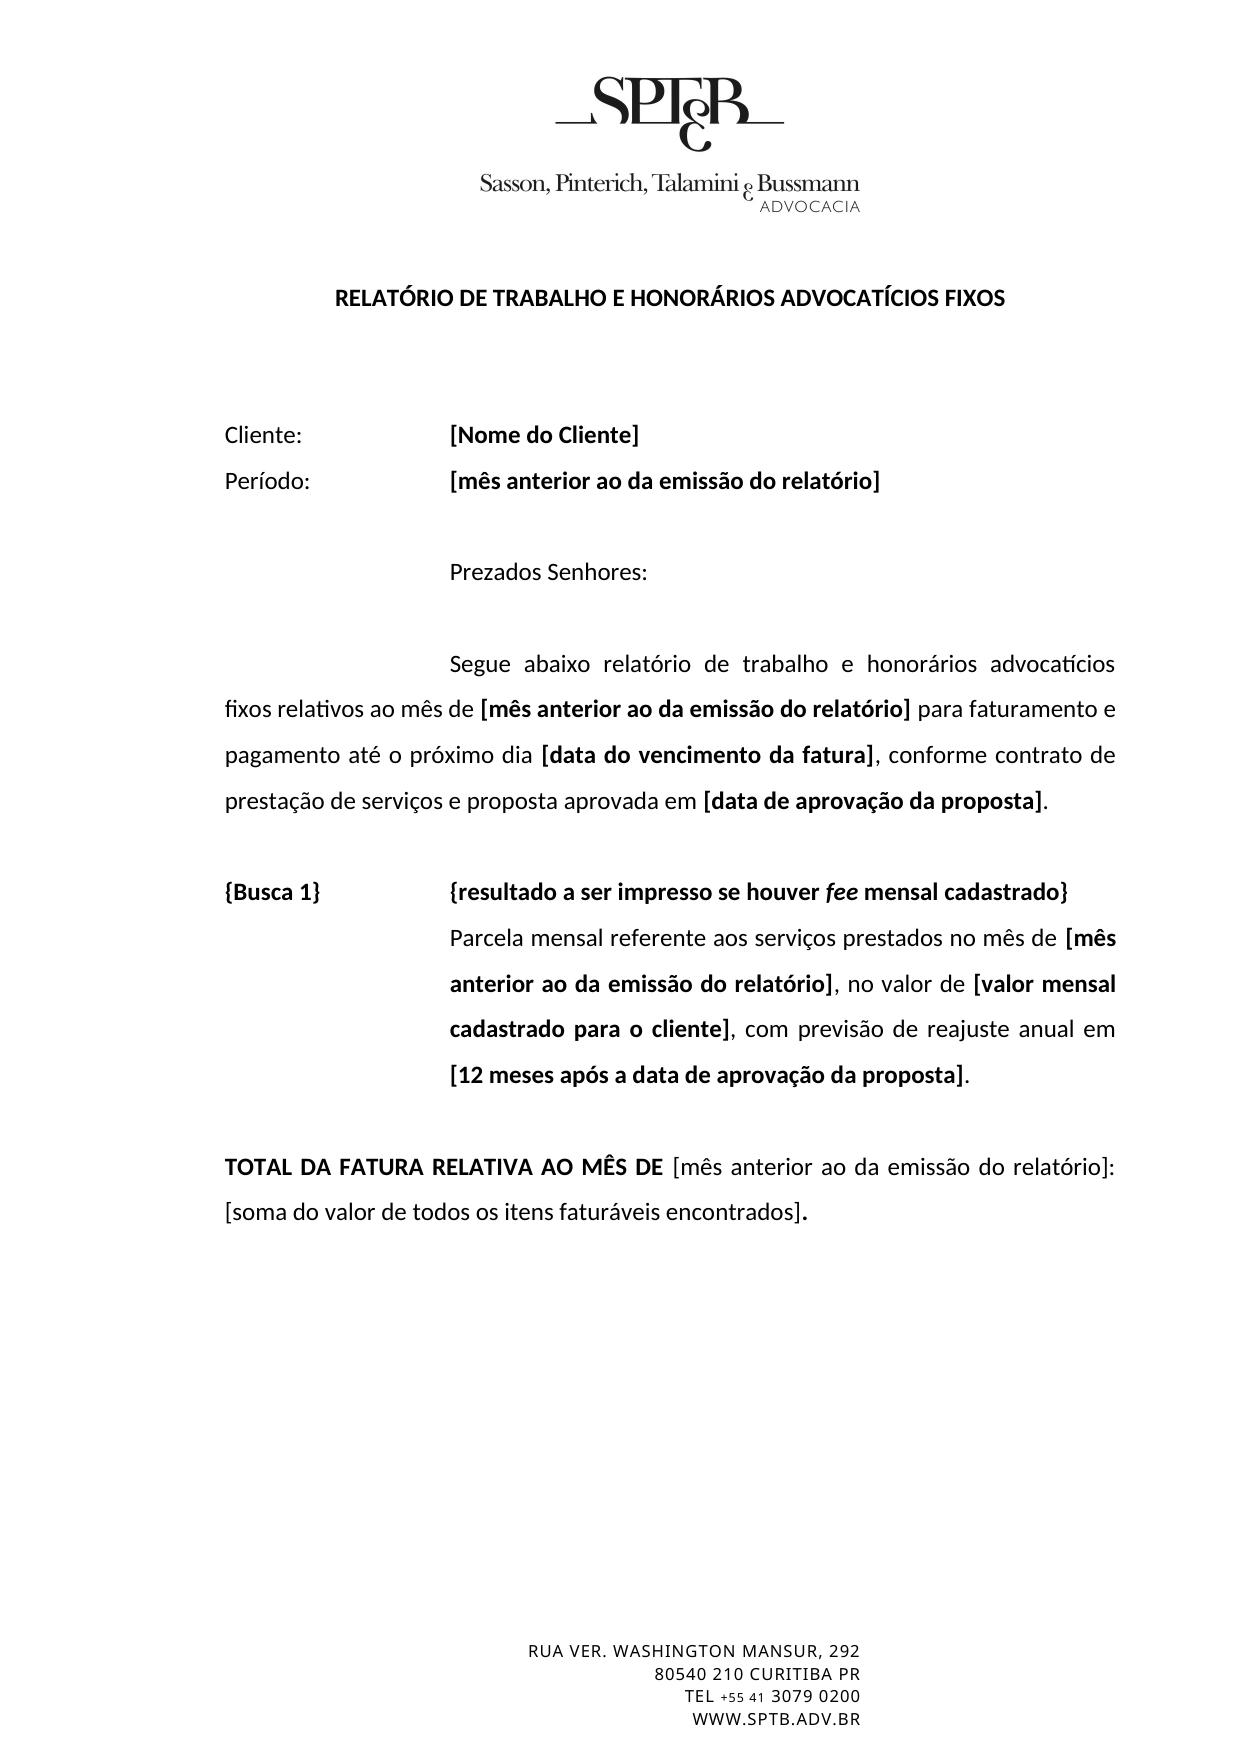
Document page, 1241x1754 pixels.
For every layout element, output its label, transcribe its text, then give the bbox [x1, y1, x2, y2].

text RELATÓRIO DE TRABALHO E HONORÁRIOS ADVOCATÍCIOS FIXOS [224, 282, 1116, 312]
text Parcela mensal referente aos serviços prestados no mês de [mês anterior ao da emissão do relatório], no valor de [valor mensal cadastrado para o cliente], com previsão de reajuste anual em [12 meses após a data de aprovação da proposta]. [449, 922, 1116, 1090]
text Prezados Senhores: [224, 556, 1116, 587]
picture [480, 75, 861, 213]
text TOTAL DA FATURA RELATIVA AO MÊS DE [mês anterior ao da emissão do relatório]: [soma do valor de todos os itens faturáveis encontrados]. [224, 1151, 1116, 1227]
text Período: [mês anterior ao da emissão do relatório] [224, 465, 1116, 495]
text Cliente: [Nome do Cliente] [224, 419, 1116, 450]
text Segue abaixo relatório de trabalho e honorários advocatícios fixos relativos ao mês de [mês anterior ao da emissão do relatório] para faturamento e pagamento até o próximo dia [data do vencimento da fatura], conforme contrato de prestação de serviços e proposta aprovada em [data de aprovação da proposta]. [224, 648, 1116, 816]
text {Busca 1} {resultado a ser impresso se houver fee mensal cadastrado} [224, 876, 1116, 907]
